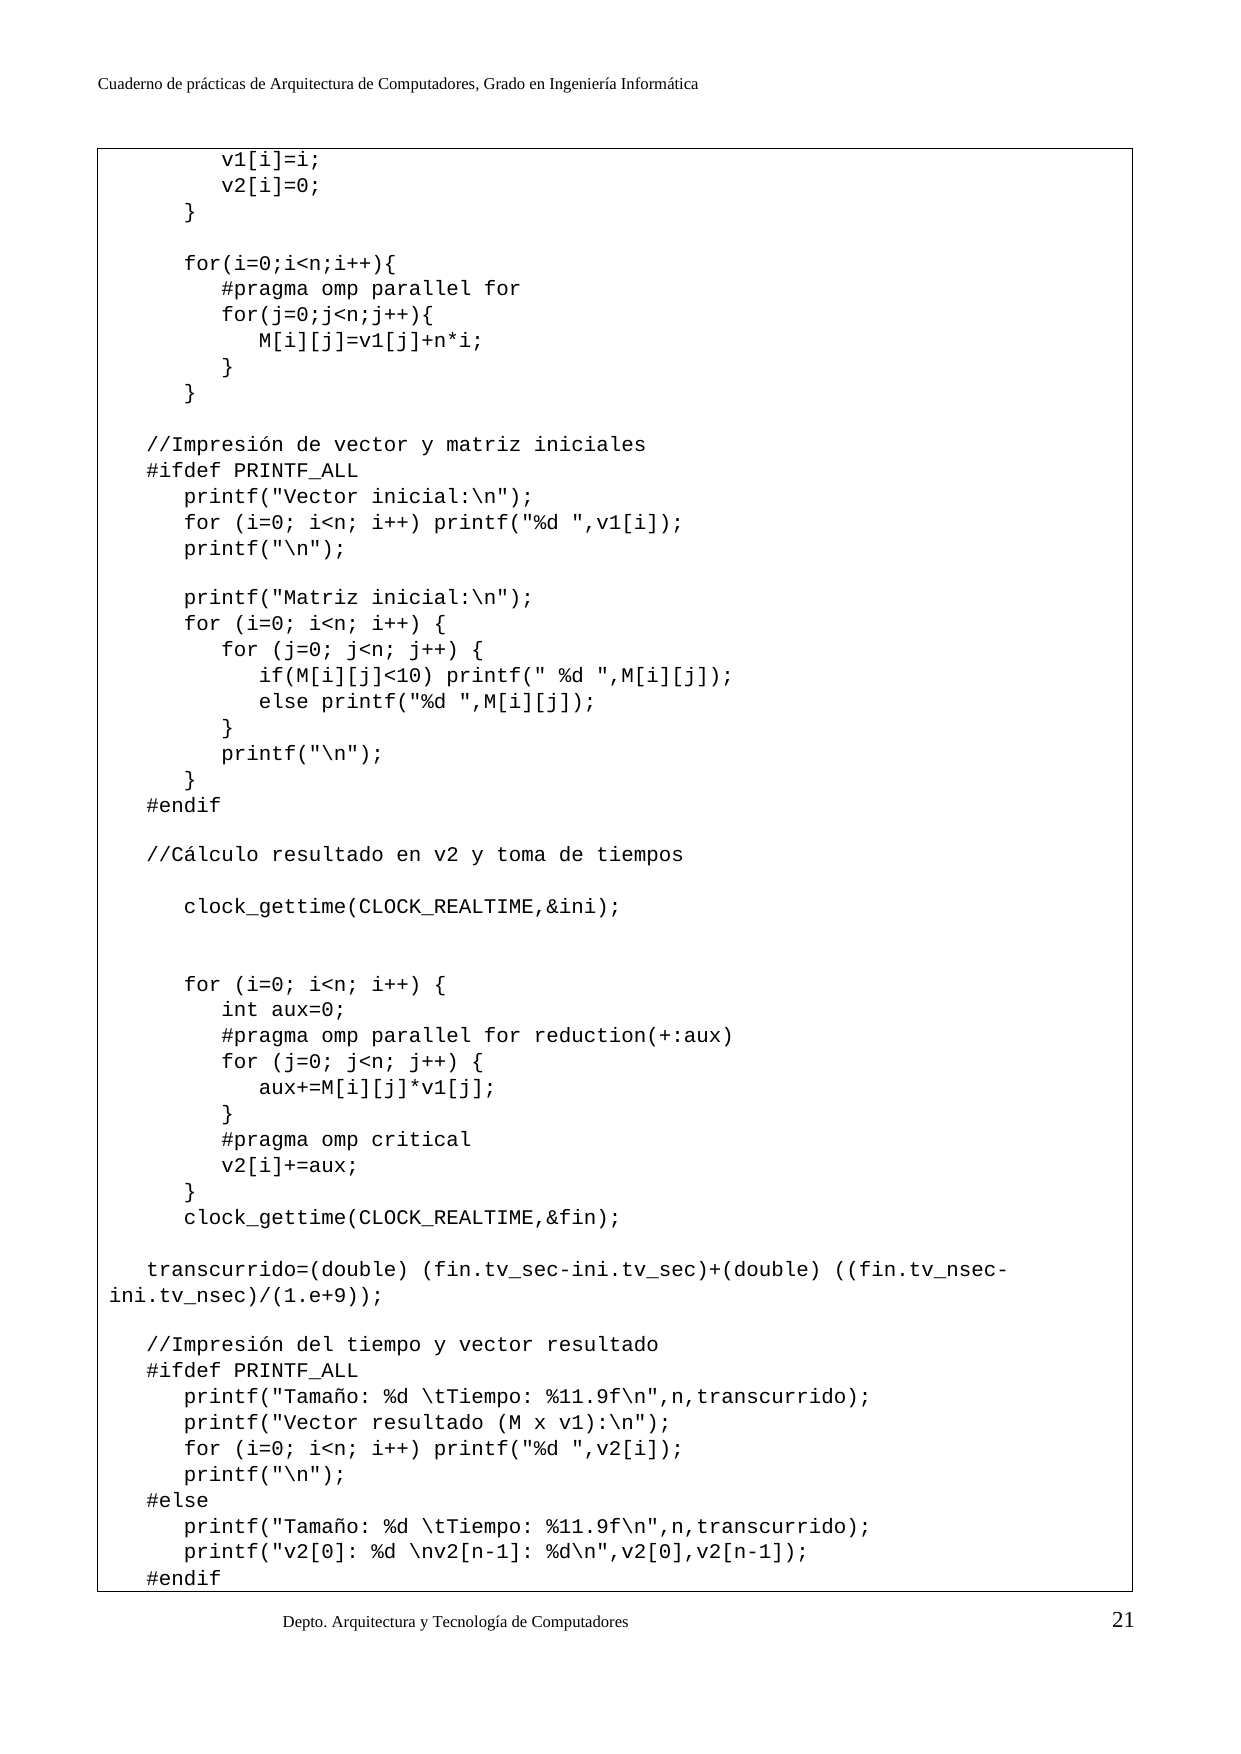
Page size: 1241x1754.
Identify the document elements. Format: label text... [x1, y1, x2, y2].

table_header v1[i]=i; v2[i]=0; } for(i=0;i<n;i++){ #pragma omp parallel for for(j=0;j<n;j++){ M[i][j]=v1[j]+n*i; } } //Impresión de vector y matriz iniciales #ifdef PRINTF_ALL printf("Vector inicial:\n"); for (i=0; i<n; i++) printf("%d ",v1[i]); printf("\n"); printf("Matriz inicial:\n"); for (i=0; i<n; i++) { for (j=0; j<n; j++) { if(M[i][j]<10) printf(" %d ",M[i][j]); else printf("%d ",M[i][j]); } printf("\n"); } #endif //Cálculo resultado en v2 y toma de tiempos clock_gettime(CLOCK_REALTIME,&ini); for (i=0; i<n; i++) { int aux=0; #pragma omp parallel for reduction(+:aux) for (j=0; j<n; j++) { aux+=M[i][j]*v1[j]; } #pragma omp critical v2[i]+=aux; } clock_gettime(CLOCK_REALTIME,&fin); transcurrido=(double) (fin.tv_sec-ini.tv_sec)+(double) ((fin.tv_nsec-ini.tv_nsec)/(1.e+9)); //Impresión del tiempo y vector resultado #ifdef PRINTF_ALL printf("Tamaño: %d \tTiempo: %11.9f\n",n,transcurrido); printf("Vector resultado (M x v1):\n"); for (i=0; i<n; i++) printf("%d ",v2[i]); printf("\n"); #else printf("Tamaño: %d \tTiempo: %11.9f\n",n,transcurrido); printf("v2[0]: %d \nv2[n-1]: %d\n",v2[0],v2[n-1]); #endif [98, 149, 1132, 1591]
